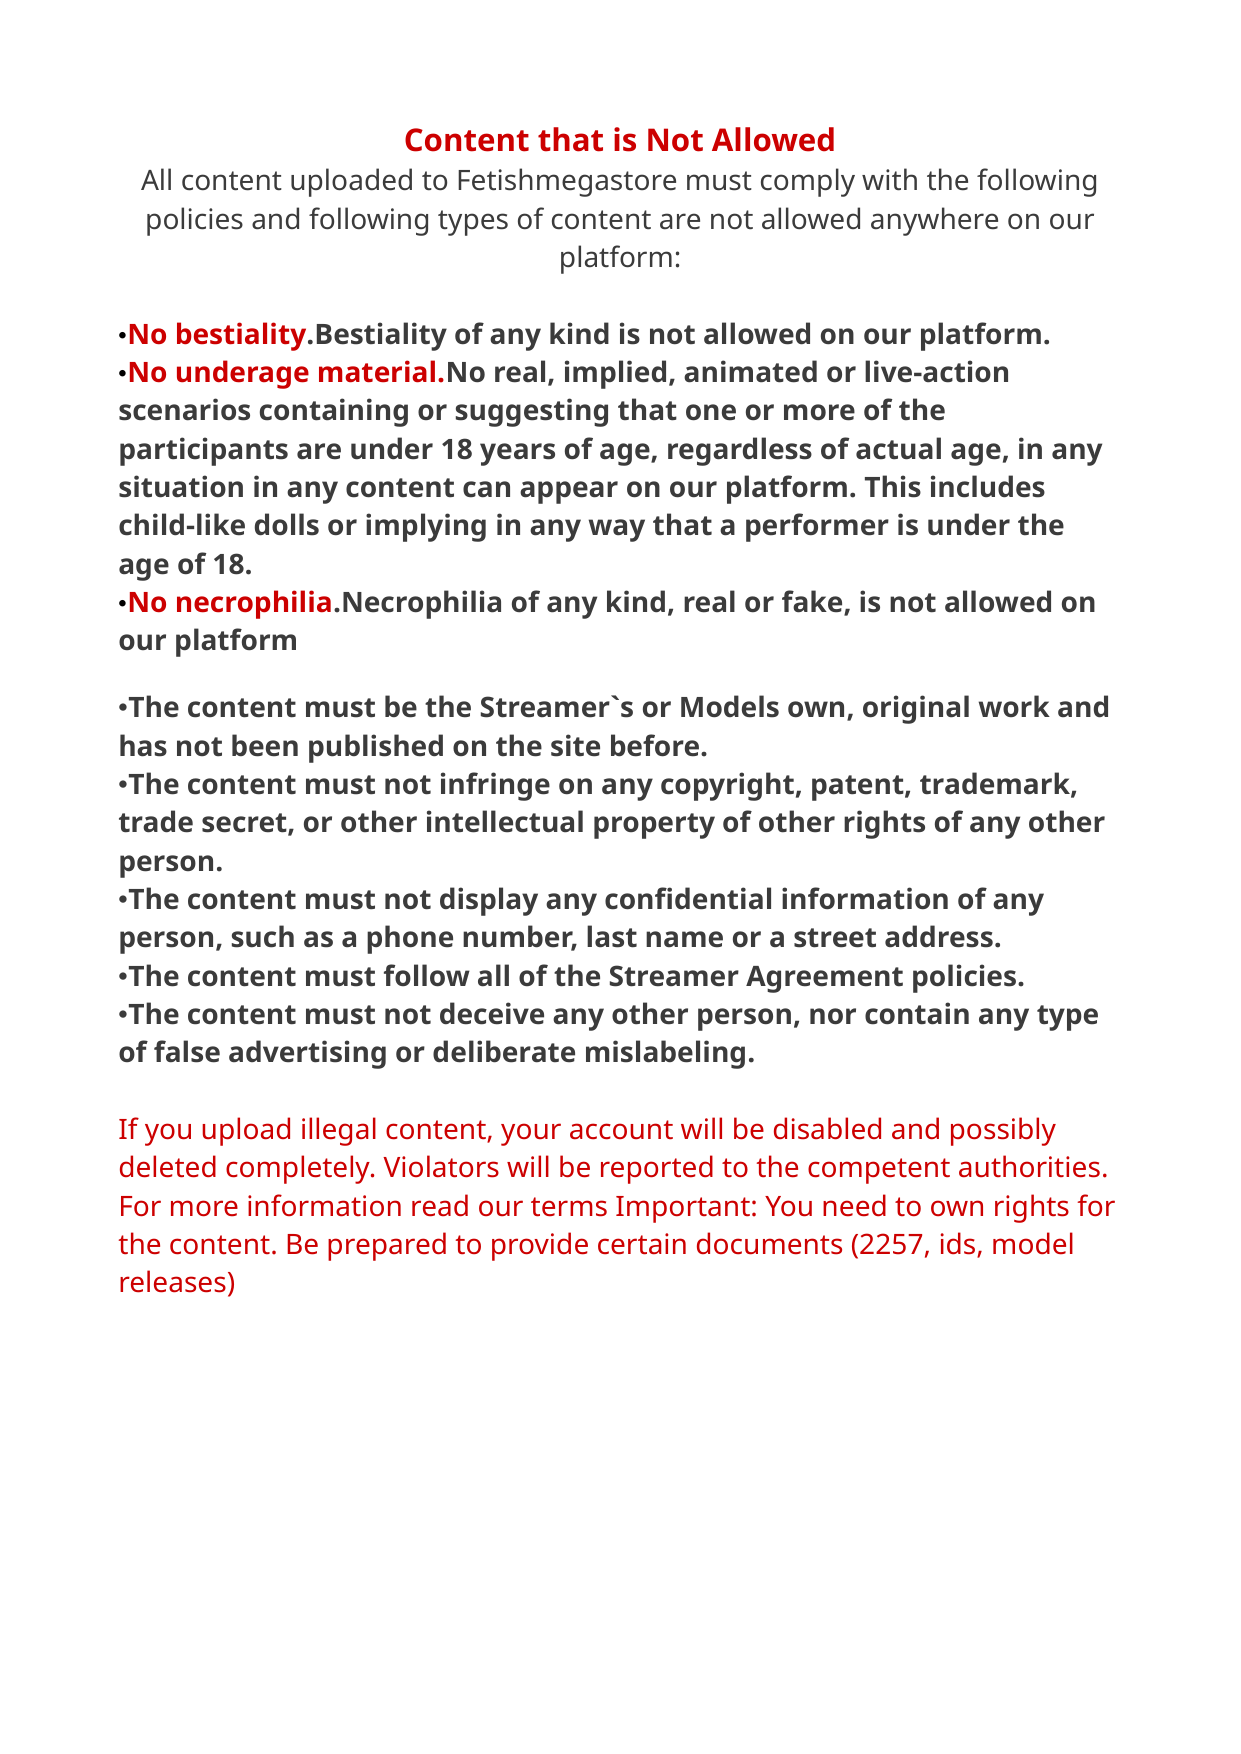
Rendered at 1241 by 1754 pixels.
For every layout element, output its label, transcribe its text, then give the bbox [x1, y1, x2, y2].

text All content uploaded to Fetishmegastore must comply with the following policies and following types of content are not allowed anywhere on our platform: [118, 161, 1122, 276]
list The content must not infringe on any copyright, patent, trademark, trade secret, or other intellectual property of other rights of any other person. [118, 764, 1122, 879]
text Content that is Not Allowed [118, 118, 1122, 161]
list The content must not deceive any other person, nor contain any type of false advertising or deliberate mislabeling. [118, 994, 1122, 1071]
text If you upload illegal content, your account will be disabled and possibly deleted completely. Violators will be reported to the competent authorities. For more information read our terms Important: You need to own rights for the content. Be prepared to provide certain documents (2257, ids, model releases) [118, 1109, 1122, 1301]
list The content must be the Streamer`s or Models own, original work and has not been published on the site before. [118, 688, 1122, 764]
list No necrophilia.Necrophilia of any kind, real or fake, is not allowed on our platform [118, 582, 1122, 659]
list No bestiality.Bestiality of any kind is not allowed on our platform. [118, 314, 1122, 352]
list The content must not display any confidential information of any person, such as a phone number, last name or a street address. [118, 879, 1122, 956]
list The content must follow all of the Streamer Agreement policies. [118, 956, 1122, 994]
list No underage material.No real, implied, animated or live-action scenarios containing or suggesting that one or more of the participants are under 18 years of age, regardless of actual age, in any situation in any content can appear on our platform. This includes child-like dolls or implying in any way that a performer is under the age of 18. [118, 352, 1122, 582]
